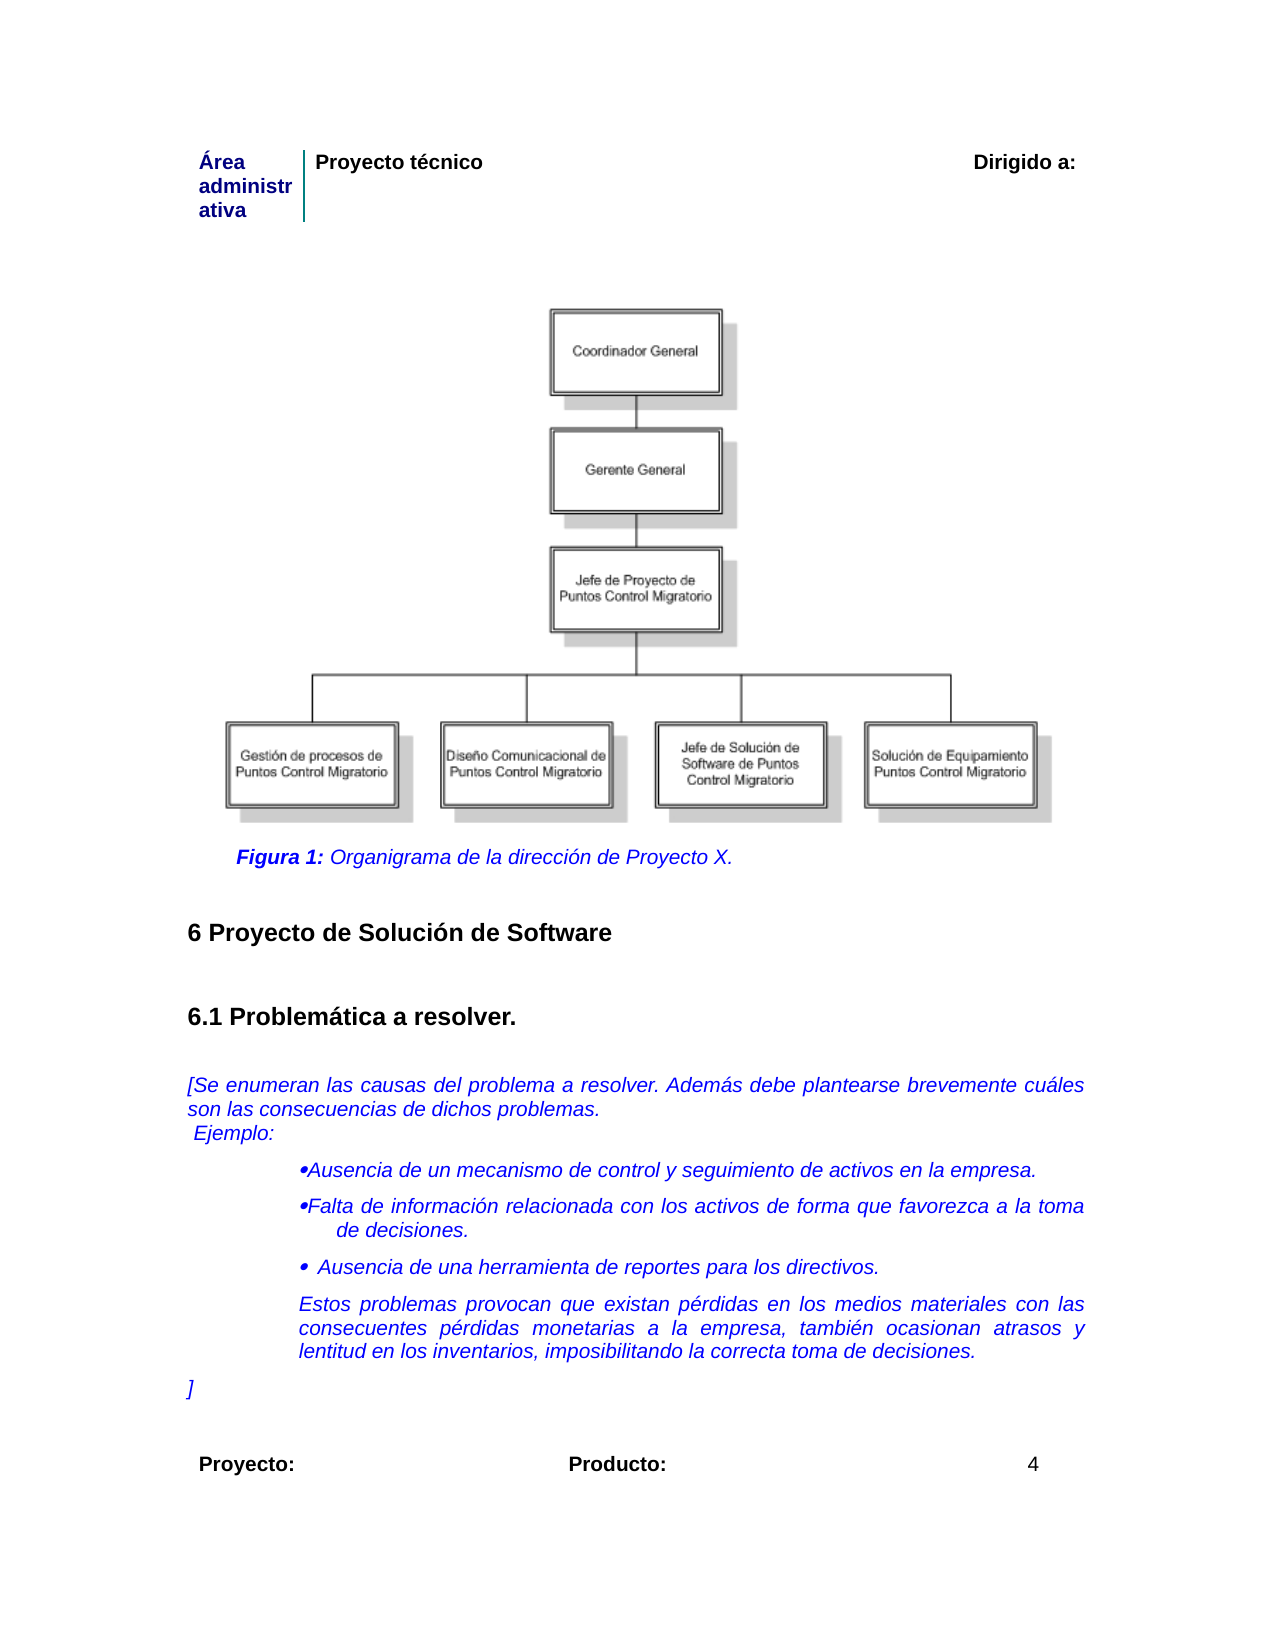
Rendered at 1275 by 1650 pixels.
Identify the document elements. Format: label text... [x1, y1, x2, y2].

text Ausencia de un mecanismo de control y seguimiento de activos en la empresa. [299, 1158, 1087, 1182]
text Falta de información relacionada con los activos de forma que favorezca a la toma de decisiones. [299, 1194, 1087, 1242]
text Estos problemas provocan que existan pérdidas en los medios materiales con las consecuentes pérdidas monetarias a la empresa, también ocasionan atrasos y lentitud en los inventarios, imposibilitando la correcta toma de decisiones. [299, 1291, 1087, 1363]
subtitle 6.1 Problemática a resolver. [187, 1002, 1087, 1031]
text Ausencia de una herramienta de reportes para los directivos. [299, 1255, 1087, 1279]
text Figura 1: Organigrama de la dirección de Proyecto X. [236, 294, 1087, 868]
text [Se enumeran las causas del problema a resolver. Además debe plantearse brevemente cuáles son las consecuencias de dichos problemas. [187, 1073, 1087, 1121]
text ] [187, 1376, 1087, 1400]
subtitle 6 Proyecto de Solución de Software [187, 918, 1087, 947]
text Ejemplo: [187, 1121, 1087, 1145]
